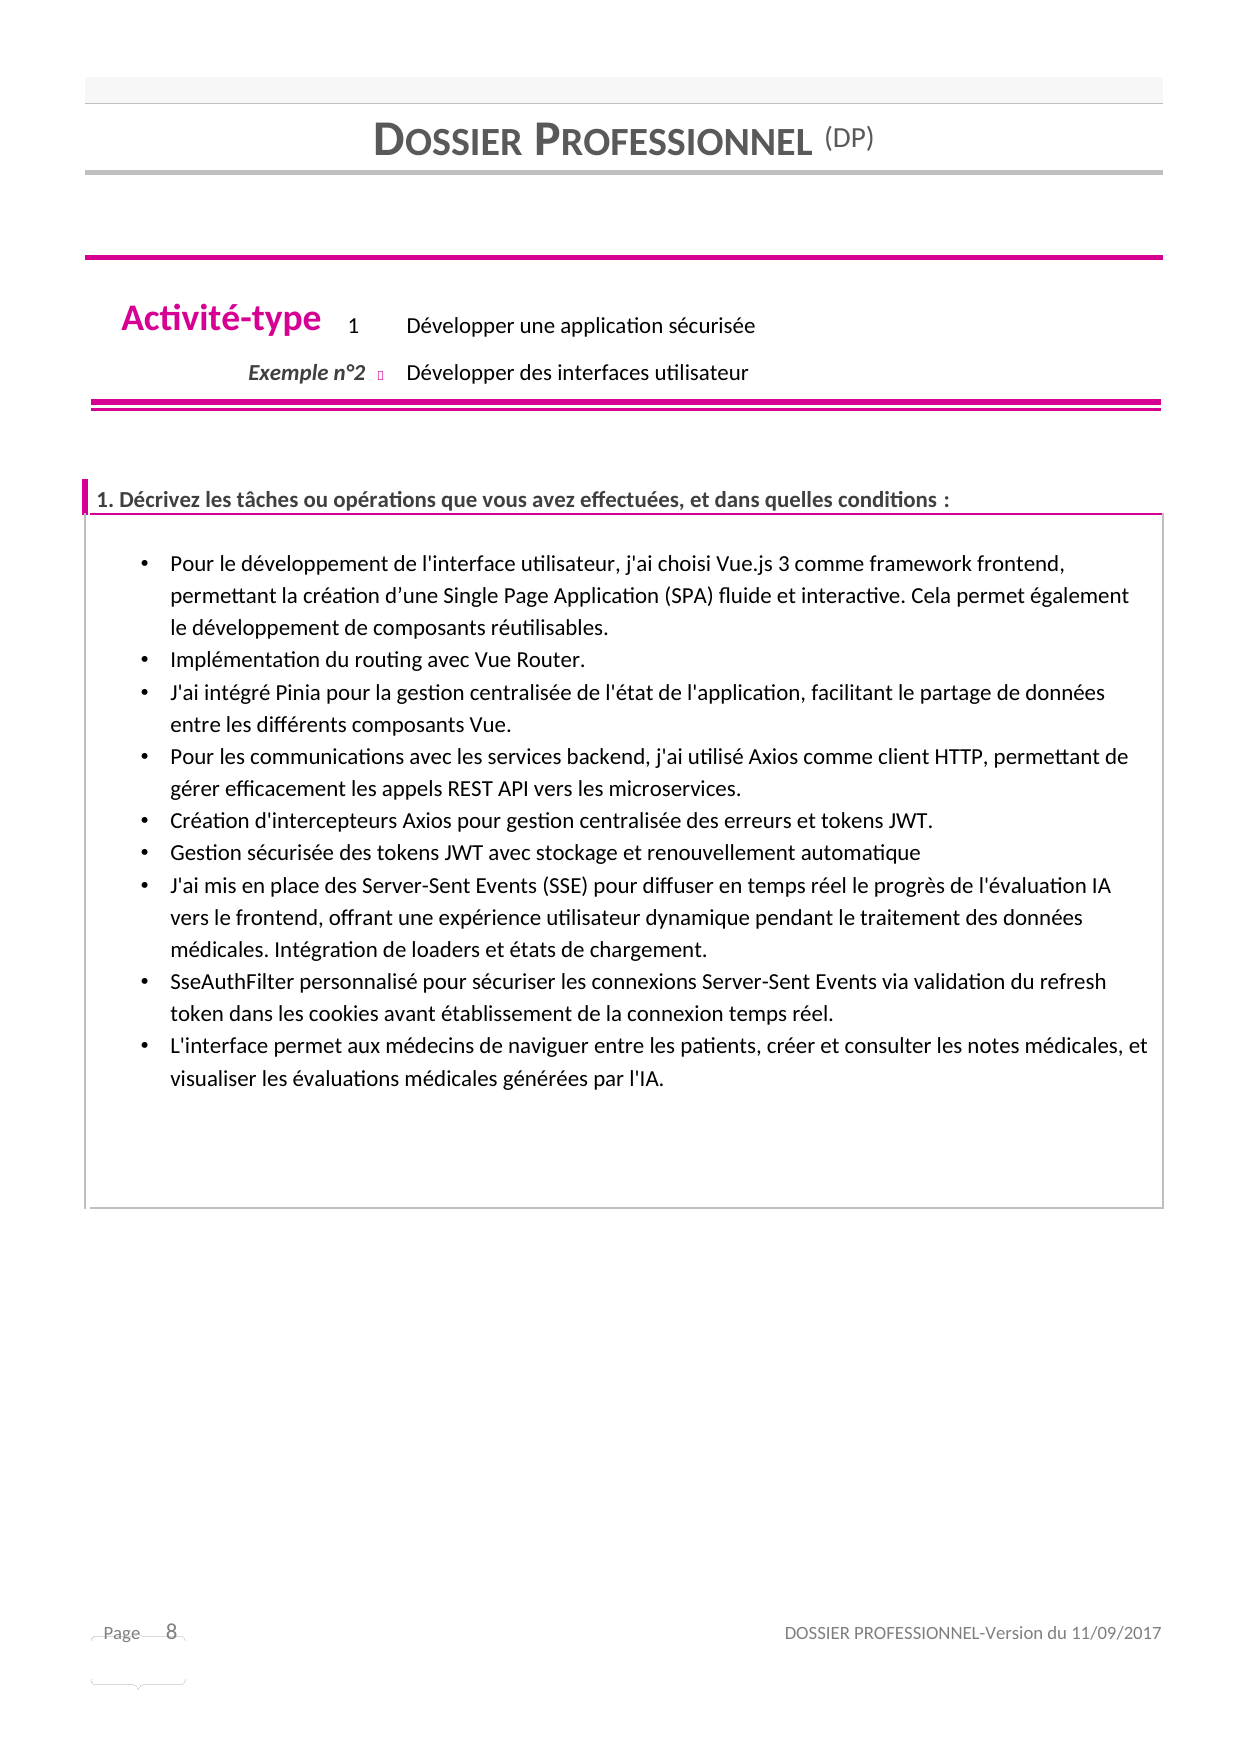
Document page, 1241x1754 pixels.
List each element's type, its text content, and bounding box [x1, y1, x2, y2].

table_cell Pour le développement de l'interface utilisateur, j'ai choisi Vue.js 3 comme framework frontend, permettant la création d’une Single Page Application (SPA) fluide et interactive. Cela permet également le développement de composants réutilisables. Implémentation du routing avec Vue Router. J'ai intégré Pinia pour la gestion centralisée de l'état de l'application, facilitant le partage de données entre les différents composants Vue. Pour les communications avec les services backend, j'ai utilisé Axios comme client HTTP, permettant de gérer efficacement les appels REST API vers les microservices. Création d'intercepteurs Axios pour gestion centralisée des erreurs et tokens JWT. Gestion sécurisée des tokens JWT avec stockage et renouvellement automatique J'ai mis en place des Server-Sent Events (SSE) pour diffuser en temps réel le progrès de l'évaluation IA vers le frontend, offrant une expérience utilisateur dynamique pendant le traitement des données médicales. Intégration de loaders et états de chargement. SseAuthFilter personnalisé pour sécuriser les connexions Server-Sent Events via validation du refresh token dans les cookies avant établissement de la connexion temps réel. L'interface permet aux médecins de naviguer entre les patients, créer et consulter les notes médicales, et visualiser les évaluations médicales générées par l'IA. [86, 513, 1162, 1139]
table_header Développer une application sécurisée [395, 288, 1163, 339]
table_cell [85, 399, 1163, 445]
table_cell [86, 1173, 1162, 1207]
table_cell Exemple n°2  [85, 340, 395, 398]
table_cell Développer des interfaces utilisateur [395, 340, 1163, 398]
table_cell [85, 445, 1163, 479]
table_cell [85, 1207, 1104, 1243]
table_cell [1104, 1209, 1163, 1243]
table_header 1 [336, 288, 395, 339]
table_cell [86, 1139, 1162, 1173]
table_header Activité-type [85, 288, 336, 339]
table_cell 1. Décrivez les tâches ou opérations que vous avez effectuées, et dans quelles conditions : [88, 479, 1163, 513]
